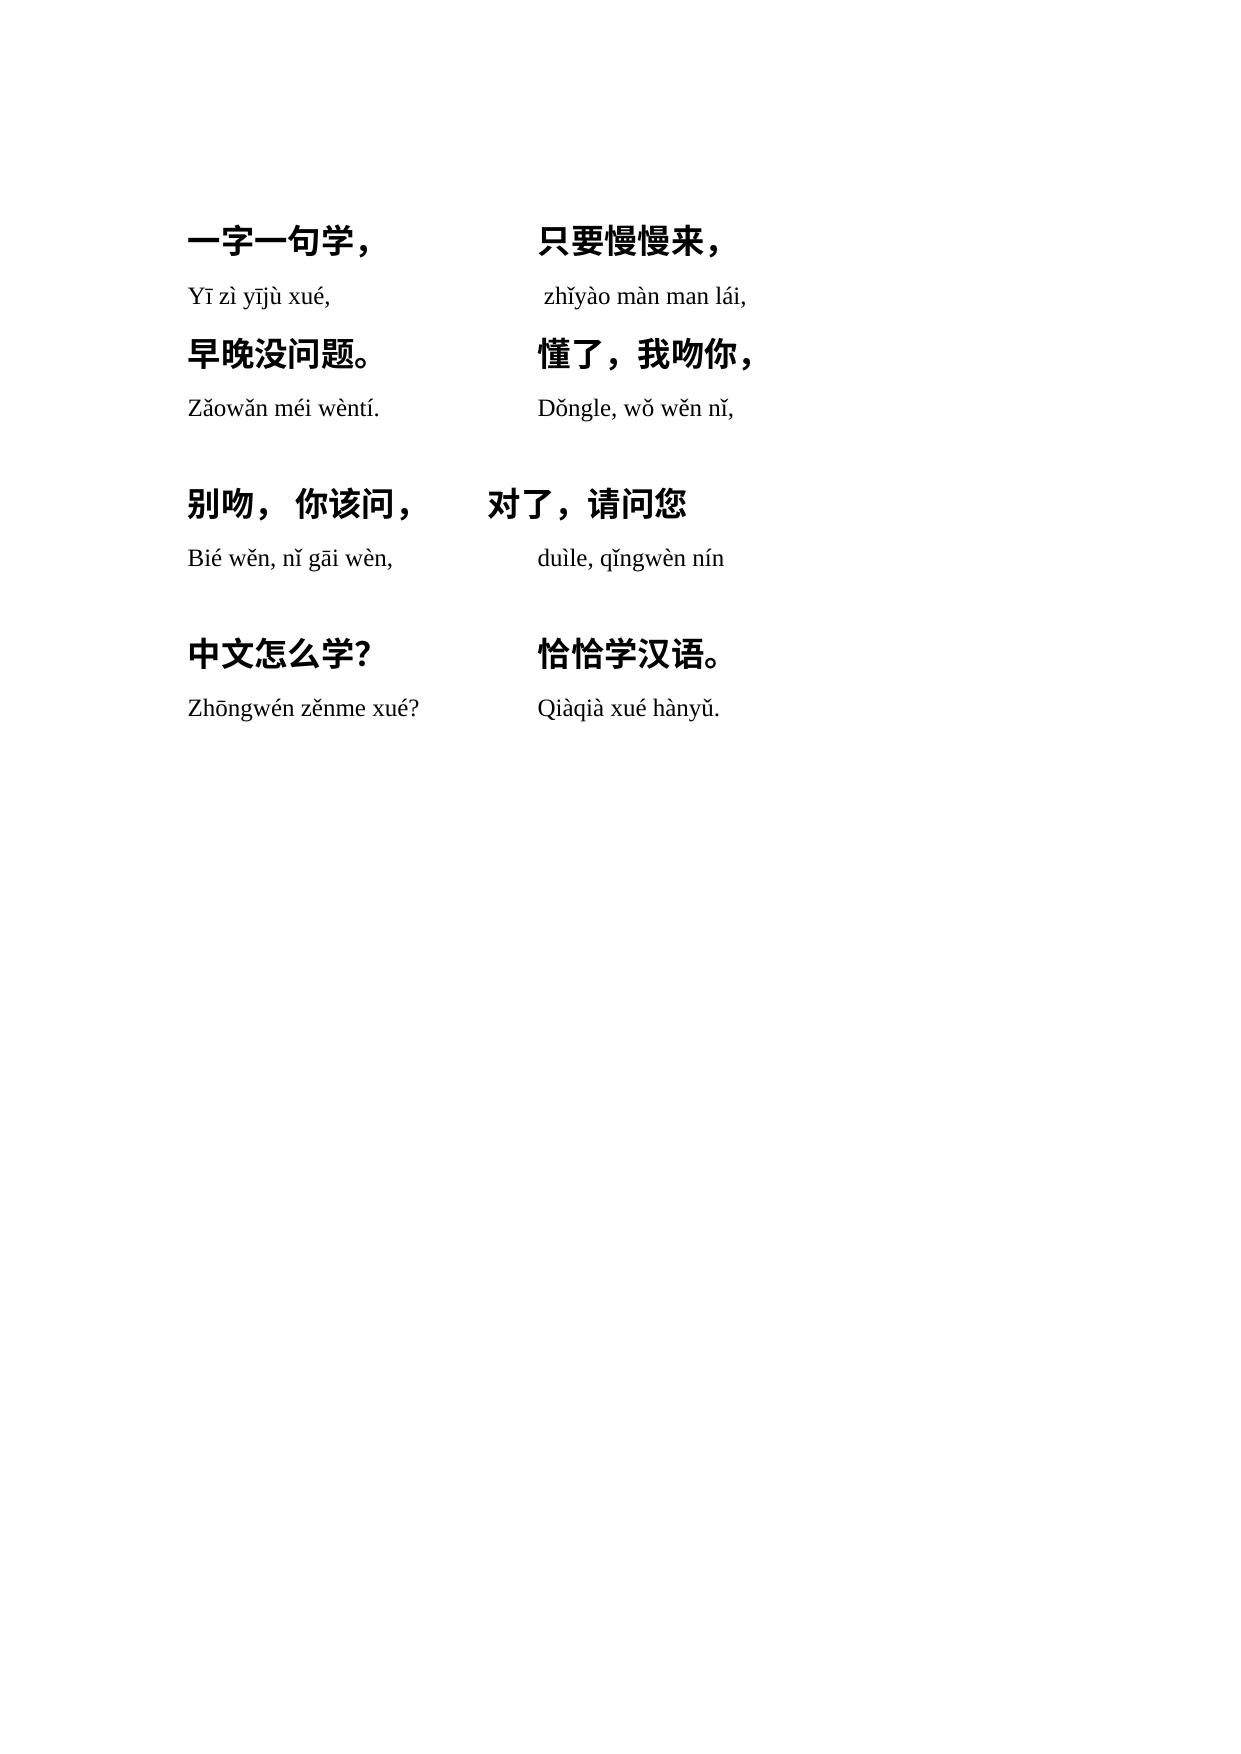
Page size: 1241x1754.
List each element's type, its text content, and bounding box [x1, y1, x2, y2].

text 一字一句学， 只要慢慢来， [187, 202, 1053, 277]
text Bié wěn, nǐ gāi wèn, duìle, qǐngwèn nín [187, 539, 1053, 577]
text Zhōngwén zěnme xué? Qiàqià xué hànyǔ. [187, 689, 1053, 727]
text Yī zì yījù xué, zhǐyào màn man lái, [187, 277, 1053, 314]
text Zǎowǎn méi wèntí. Dǒngle, wǒ wěn nǐ, [187, 389, 1053, 427]
text 别吻， 你该问， 对了，请问您 [187, 464, 1053, 539]
text 中文怎么学？ 恰恰学汉语。 [187, 614, 1053, 689]
text 早晚没问题。 懂了，我吻你， [187, 314, 1053, 389]
